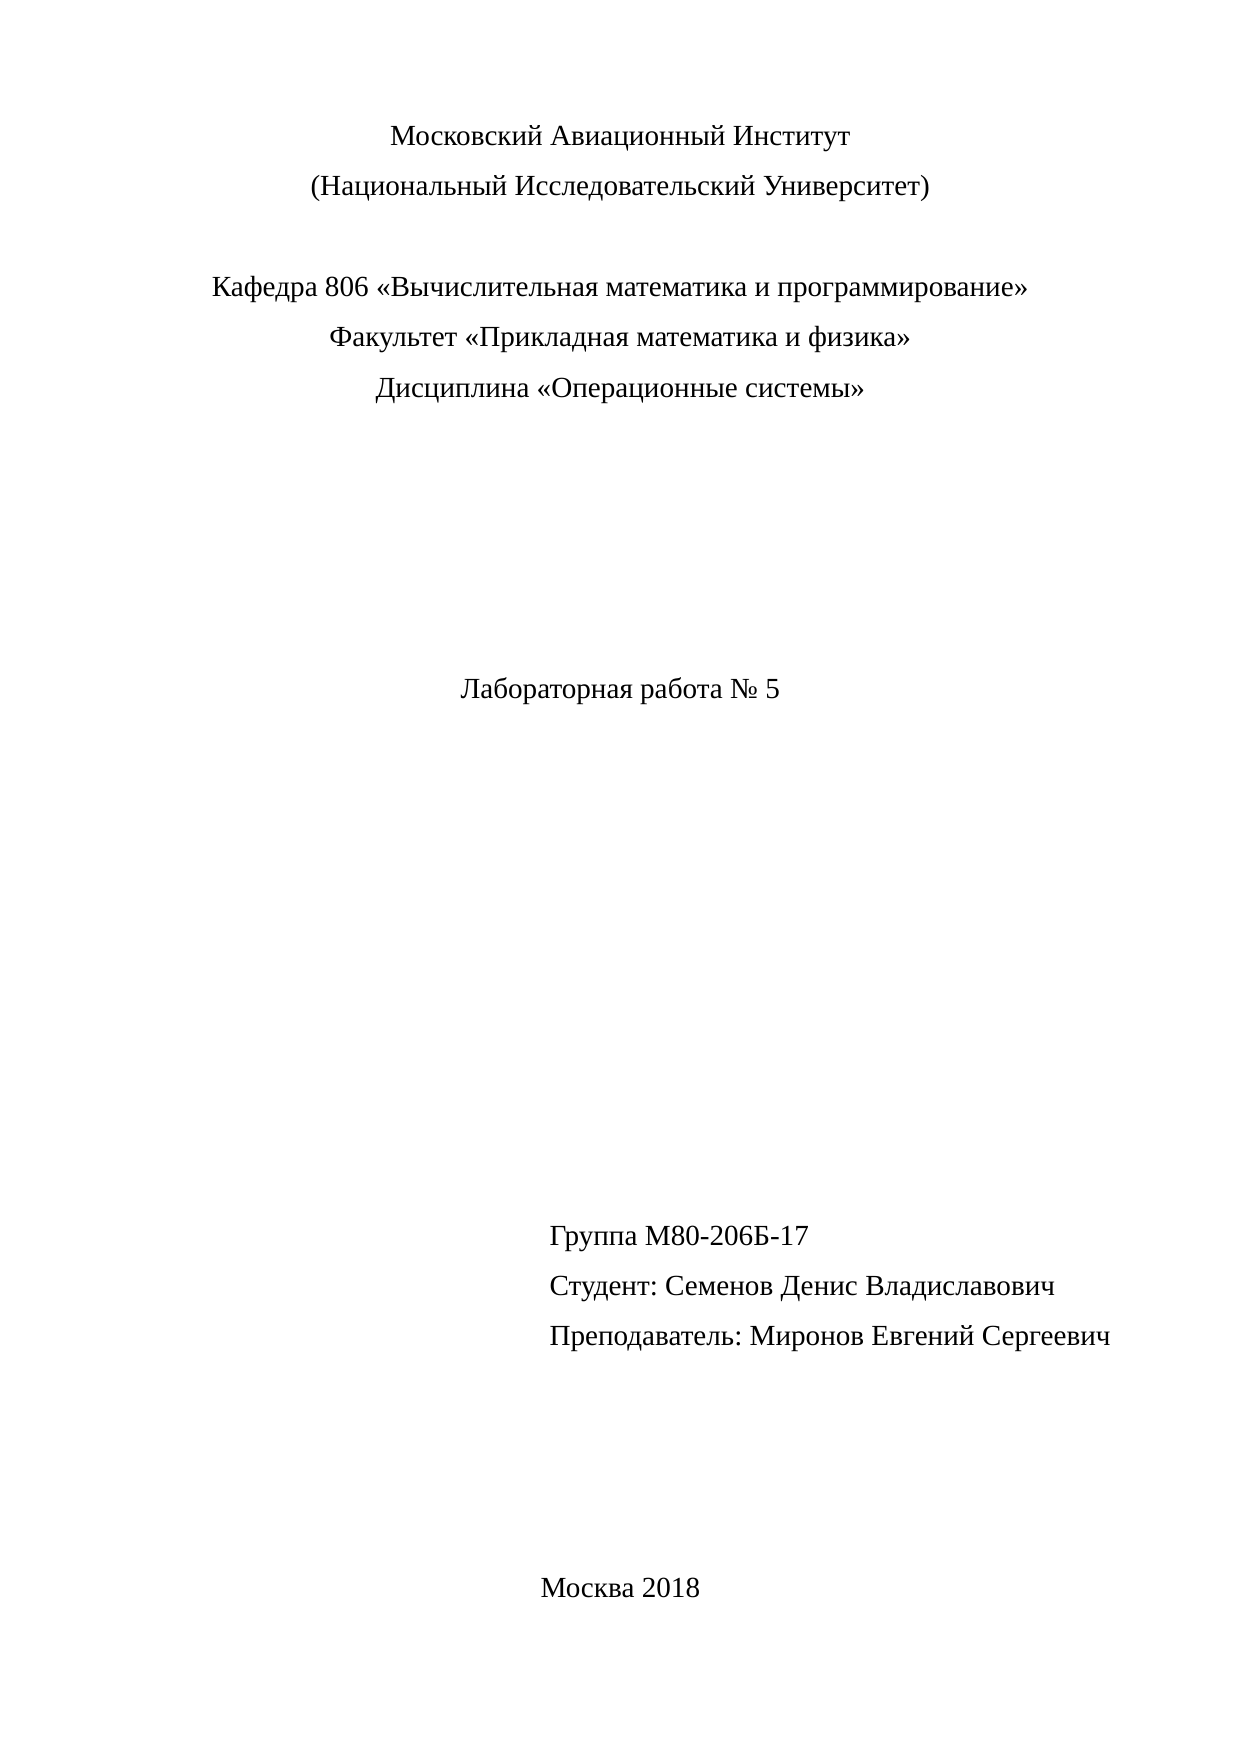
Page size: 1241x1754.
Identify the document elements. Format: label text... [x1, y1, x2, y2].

text Московский Авиационный Институт [118, 118, 1122, 152]
text Факультет «Прикладная математика и физика» [118, 319, 1122, 353]
text Группа М80-206Б-17 [549, 1218, 1122, 1251]
text Москва 2018 [118, 1570, 1122, 1603]
text Кафедра 806 «Вычислительная математика и программирование» [118, 269, 1122, 303]
text (Национальный Исследовательский Университет) [118, 168, 1122, 202]
text Преподаватель: Миронов Евгений Сергеевич [549, 1318, 1122, 1352]
text Студент: Семенов Денис Владиславович [549, 1268, 1122, 1302]
text Дисциплина «Операционные системы» [118, 370, 1122, 403]
text Лабораторная работа № 5 [118, 672, 1122, 705]
